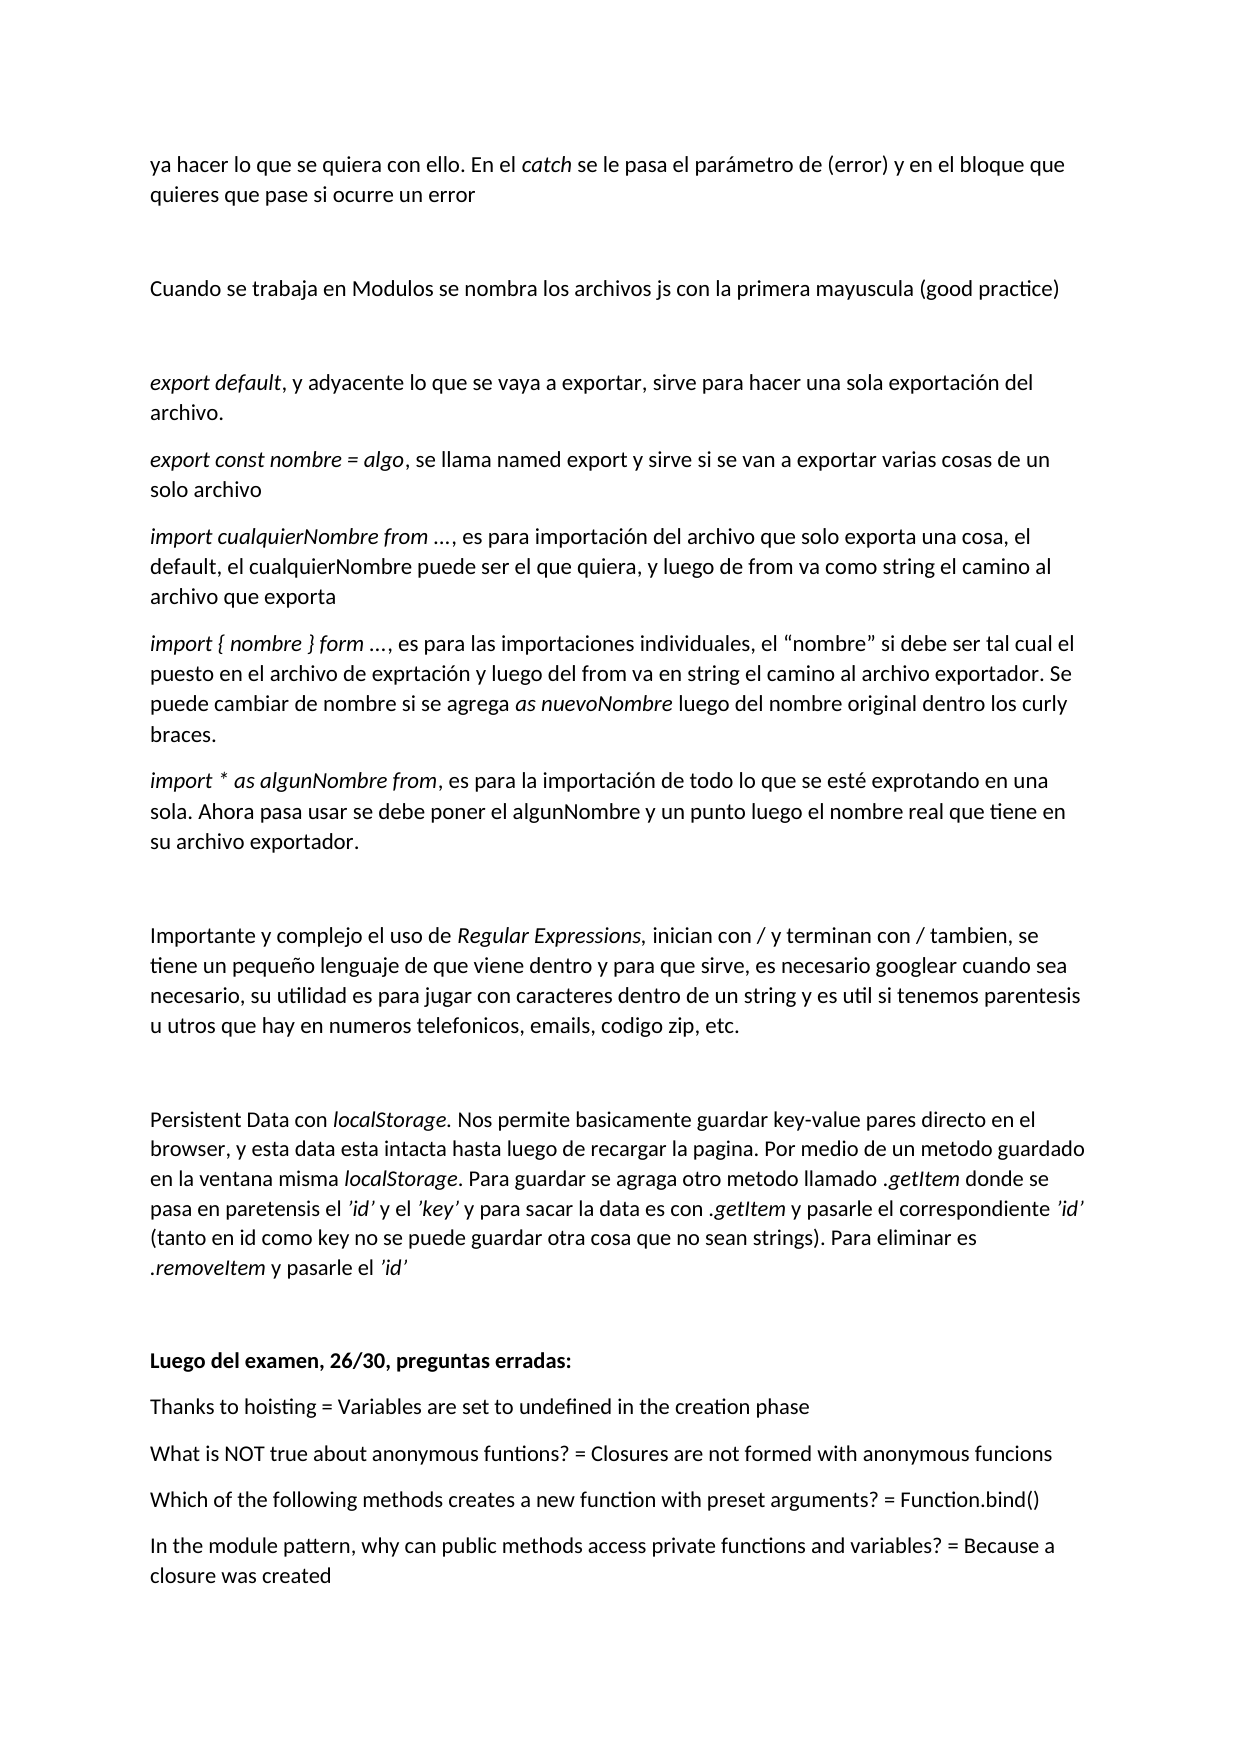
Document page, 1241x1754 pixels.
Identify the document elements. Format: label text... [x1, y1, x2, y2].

text ya hacer lo que se quiera con ello. En el catch se le pasa el parámetro de (error) y en el bloque que quieres que pase si ocurre un error [150, 150, 1090, 208]
text Importante y complejo el uso de Regular Expressions, inician con / y terminan con / tambien, se tiene un pequeño lenguaje de que viene dentro y para que sirve, es necesario googlear cuando sea necesario, su utilidad es para jugar con caracteres dentro de un string y es util si tenemos parentesis u utros que hay en numeros telefonicos, emails, codigo zip, etc. [150, 921, 1090, 1039]
text export const nombre = algo, se llama named export y sirve si se van a exportar varias cosas de un solo archivo [150, 445, 1090, 503]
text import { nombre } form ..., es para las importaciones individuales, el “nombre” si debe ser tal cual el puesto en el archivo de exprtación y luego del from va en string el camino al archivo exportador. Se puede cambiar de nombre si se agrega as nuevoNombre luego del nombre original dentro los curly braces. [150, 629, 1090, 748]
text What is NOT true about anonymous funtions? = Closures are not formed with anonymous funcions [150, 1439, 1090, 1467]
text export default, y adyacente lo que se vaya a exportar, sirve para hacer una sola exportación del archivo. [150, 368, 1090, 426]
text Luego del examen, 26/30, preguntas erradas: [150, 1346, 1090, 1374]
text Persistent Data con localStorage. Nos permite basicamente guardar key-value pares directo en el browser, y esta data esta intacta hasta luego de recargar la pagina. Por medio de un metodo guardado en la ventana misma localStorage. Para guardar se agraga otro metodo llamado .getItem donde se pasa en paretensis el ’id’ y el ’key’ y para sacar la data es con .getItem y pasarle el correspondiente ’id’ (tanto en id como key no se puede guardar otra cosa que no sean strings). Para eliminar es .removeItem y pasarle el ’id’ [150, 1105, 1090, 1281]
text Cuando se trabaja en Modulos se nombra los archivos js con la primera mayuscula (good practice) [150, 274, 1090, 302]
text import * as algunNombre from, es para la importación de todo lo que se esté exprotando en una sola. Ahora pasa usar se debe poner el algunNombre y un punto luego el nombre real que tiene en su archivo exportador. [150, 767, 1090, 855]
text In the module pattern, why can public methods access private functions and variables? = Because a closure was created [150, 1532, 1090, 1589]
text Which of the following methods creates a new function with preset arguments? = Function.bind() [150, 1485, 1090, 1513]
text import cualquierNombre from ..., es para importación del archivo que solo exporta una cosa, el default, el cualquierNombre puede ser el que quiera, y luego de from va como string el camino al archivo que exporta [150, 522, 1090, 610]
text Thanks to hoisting = Variables are set to undefined in the creation phase [150, 1393, 1090, 1420]
